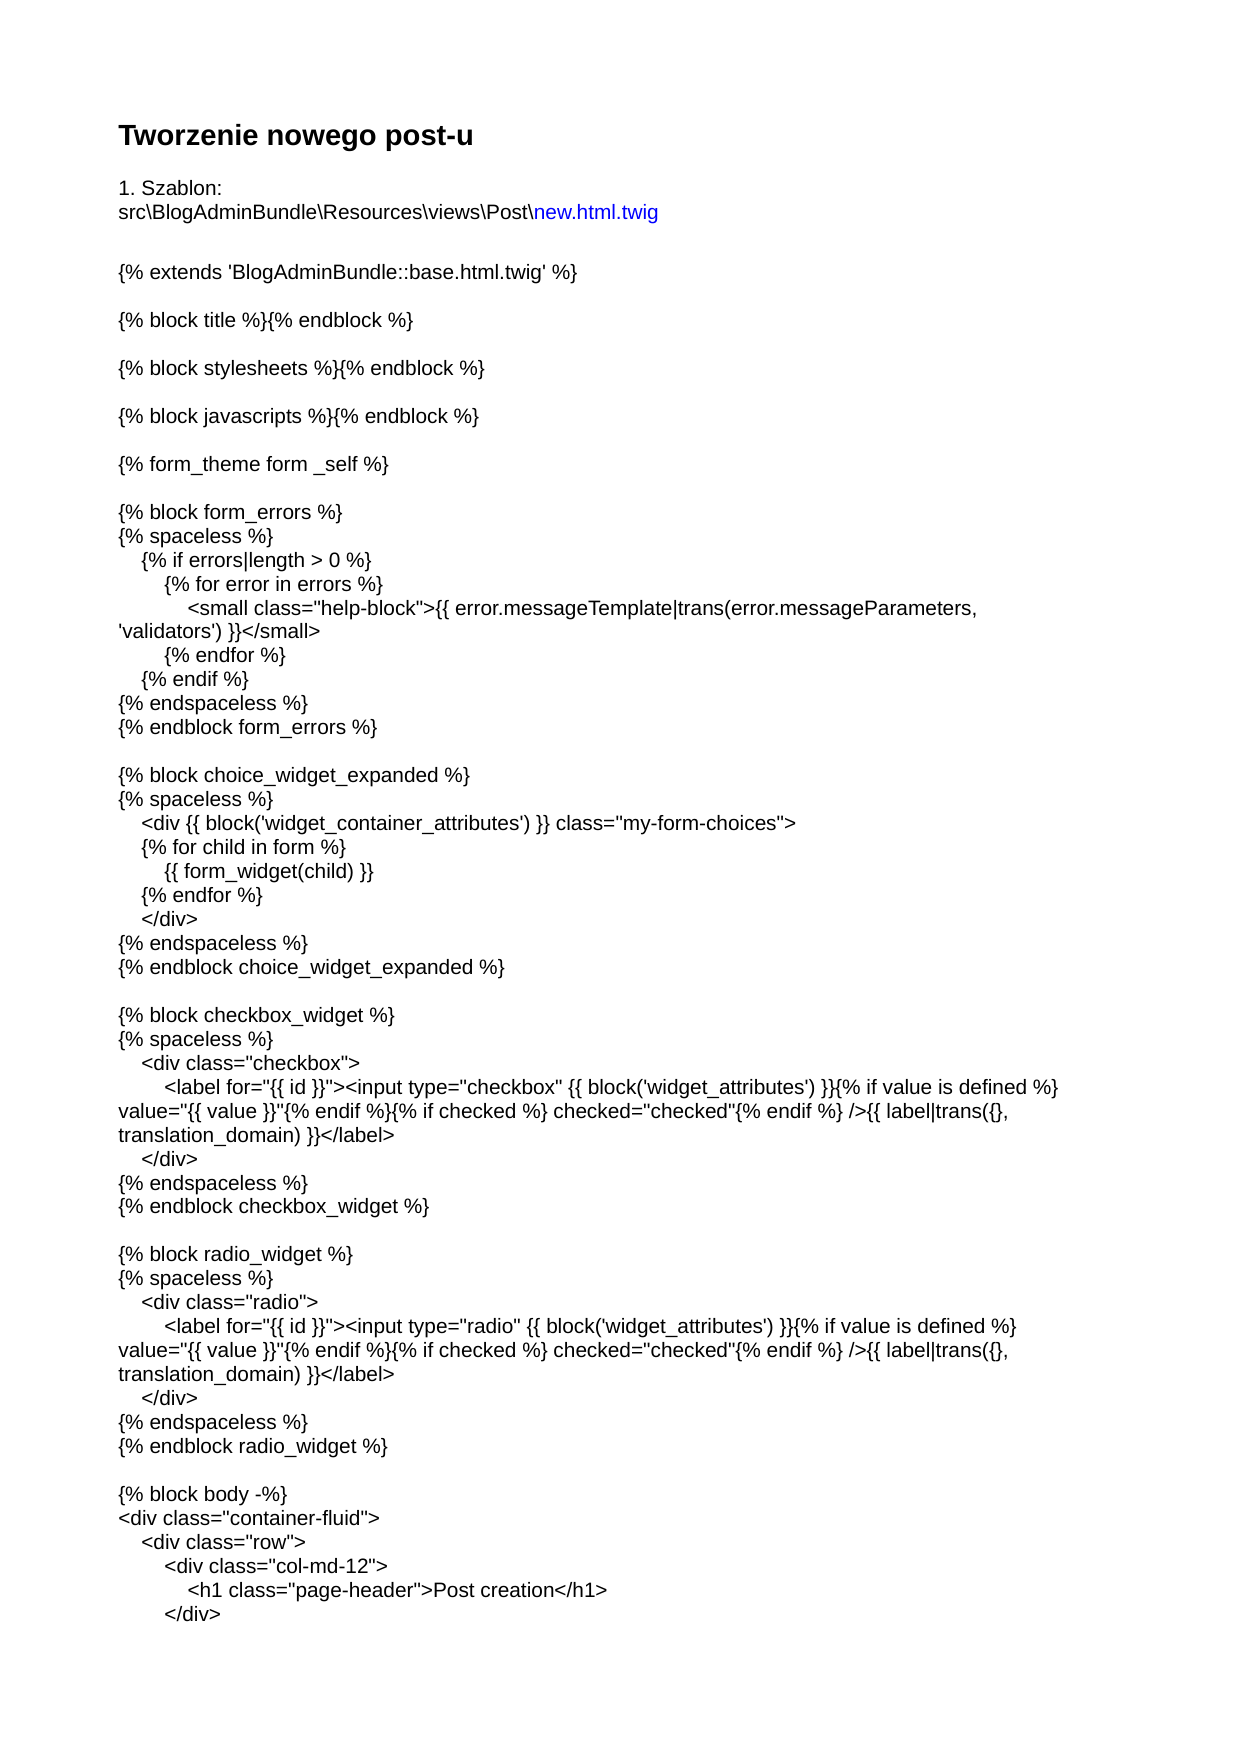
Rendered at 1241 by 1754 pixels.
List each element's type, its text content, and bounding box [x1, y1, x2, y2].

text {% form_theme form _self %} [118, 452, 1122, 476]
text {% block javascripts %}{% endblock %} [118, 404, 1122, 428]
text {% endif %} [118, 667, 1122, 691]
text {% block choice_widget_expanded %} [118, 763, 1122, 787]
text {% spaceless %} [118, 787, 1122, 811]
text <div class="row"> [118, 1530, 1122, 1554]
text src\BlogAdminBundle\Resources\views\Post\new.html.twig [118, 199, 1122, 223]
text {% endblock choice_widget_expanded %} [118, 955, 1122, 979]
text <small class="help-block">{{ error.messageTemplate|trans(error.messageParameters, 'validators') }}</small> [118, 595, 1122, 643]
text <label for="{{ id }}"><input type="checkbox" {{ block('widget_attributes') }}{% if value is defined %} value="{{ value }}"{% endif %}{% if checked %} checked="checked"{% endif %} />{{ label|trans({}, translation_domain) }}</label> [118, 1074, 1122, 1146]
text {% block stylesheets %}{% endblock %} [118, 356, 1122, 380]
text {% for error in errors %} [118, 571, 1122, 595]
text <label for="{{ id }}"><input type="radio" {{ block('widget_attributes') }}{% if value is defined %} value="{{ value }}"{% endif %}{% if checked %} checked="checked"{% endif %} />{{ label|trans({}, translation_domain) }}</label> [118, 1314, 1122, 1386]
text {% block checkbox_widget %} [118, 1003, 1122, 1027]
text {% endblock radio_widget %} [118, 1434, 1122, 1458]
text <div class="radio"> [118, 1290, 1122, 1314]
text </div> [118, 1602, 1122, 1626]
text {% block form_errors %} [118, 499, 1122, 523]
text {% endspaceless %} [118, 691, 1122, 715]
text {% endspaceless %} [118, 1170, 1122, 1194]
text <h1 class="page-header">Post creation</h1> [118, 1578, 1122, 1602]
text <div class="container-fluid"> [118, 1506, 1122, 1530]
text {% for child in form %} [118, 835, 1122, 859]
text {% endspaceless %} [118, 1410, 1122, 1434]
text {% block radio_widget %} [118, 1242, 1122, 1266]
text </div> [118, 1146, 1122, 1170]
text {% endblock checkbox_widget %} [118, 1194, 1122, 1218]
text {% block title %}{% endblock %} [118, 308, 1122, 332]
text </div> [118, 907, 1122, 931]
text Tworzenie nowego post-u [118, 118, 1122, 152]
text </div> [118, 1386, 1122, 1410]
text {{ form_widget(child) }} [118, 859, 1122, 883]
text <div class="col-md-12"> [118, 1554, 1122, 1578]
text {% extends 'BlogAdminBundle::base.html.twig' %} [118, 260, 1122, 284]
text {% endfor %} [118, 643, 1122, 667]
text {% endspaceless %} [118, 931, 1122, 955]
text <div class="checkbox"> [118, 1051, 1122, 1074]
text {% spaceless %} [118, 523, 1122, 547]
text {% endfor %} [118, 883, 1122, 907]
text {% block body -%} [118, 1482, 1122, 1506]
text 1. Szablon: [118, 176, 1122, 199]
text {% endblock form_errors %} [118, 715, 1122, 739]
text <div {{ block('widget_container_attributes') }} class="my-form-choices"> [118, 811, 1122, 835]
text {% spaceless %} [118, 1266, 1122, 1290]
text {% if errors|length > 0 %} [118, 547, 1122, 571]
text {% spaceless %} [118, 1027, 1122, 1051]
